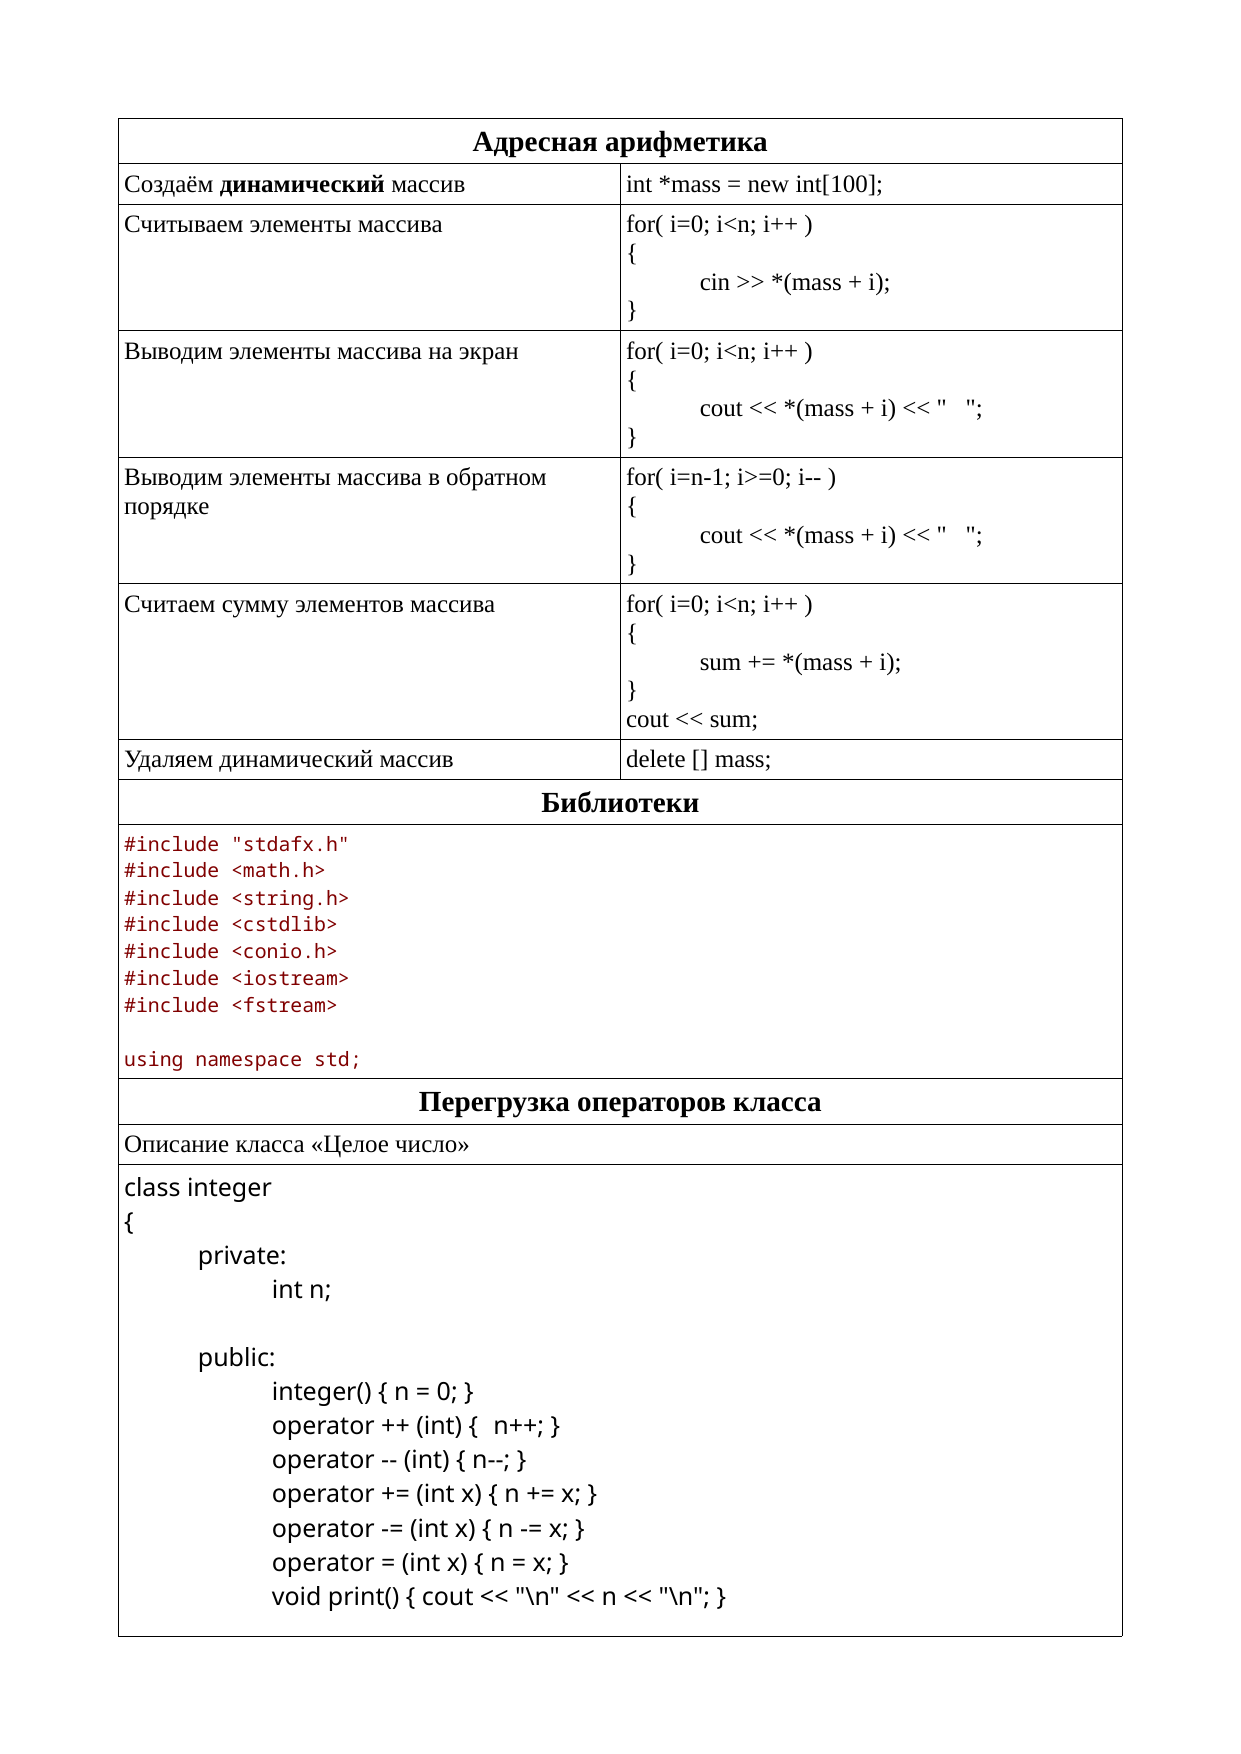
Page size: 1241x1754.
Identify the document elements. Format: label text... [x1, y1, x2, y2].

table_cell Считываем элементы массива [119, 205, 620, 330]
table_cell class integer { private: int n; public: integer() { n = 0; } operator ++ (int) { n++; } operator -- (int) { n--; } operator += (int x) { n += x; } operator -= (int x) { n -= x; } operator = (int x) { n = x; } void print() { cout << "\n" << n << "\n"; } [119, 1165, 1122, 1636]
table_cell Выводим элементы массива в обратном порядке [119, 458, 620, 583]
table_cell for( i=0; i<n; i++ ) { cin >> *(mass + i); } [621, 205, 1122, 330]
table_cell Библиотеки [119, 780, 1122, 824]
table_cell for( i=0; i<n; i++ ) { cout << *(mass + i) << " "; } [621, 331, 1122, 457]
table_cell Описание класса «Целое число» [119, 1125, 1122, 1164]
table_cell for( i=0; i<n; i++ ) { sum += *(mass + i); } cout << sum; [621, 584, 1122, 738]
table_cell Адресная арифметика [119, 119, 1122, 163]
table_cell Выводим элементы массива на экран [119, 331, 620, 457]
table_cell int *mass = new int[100]; [621, 164, 1122, 203]
table_cell Создаём динамический массив [119, 164, 620, 203]
table_cell delete [] mass; [621, 740, 1122, 779]
table_cell Перегрузка операторов класса [119, 1079, 1122, 1123]
table_cell Удаляем динамический массив [119, 740, 620, 779]
table_cell #include "stdafx.h" #include <math.h> #include <string.h> #include <cstdlib> #include <conio.h> #include <iostream> #include <fstream> using namespace std; [119, 825, 1122, 1078]
table_cell for( i=n-1; i>=0; i-- ) { cout << *(mass + i) << " "; } [621, 458, 1122, 583]
table_cell Считаем сумму элементов массива [119, 584, 620, 738]
